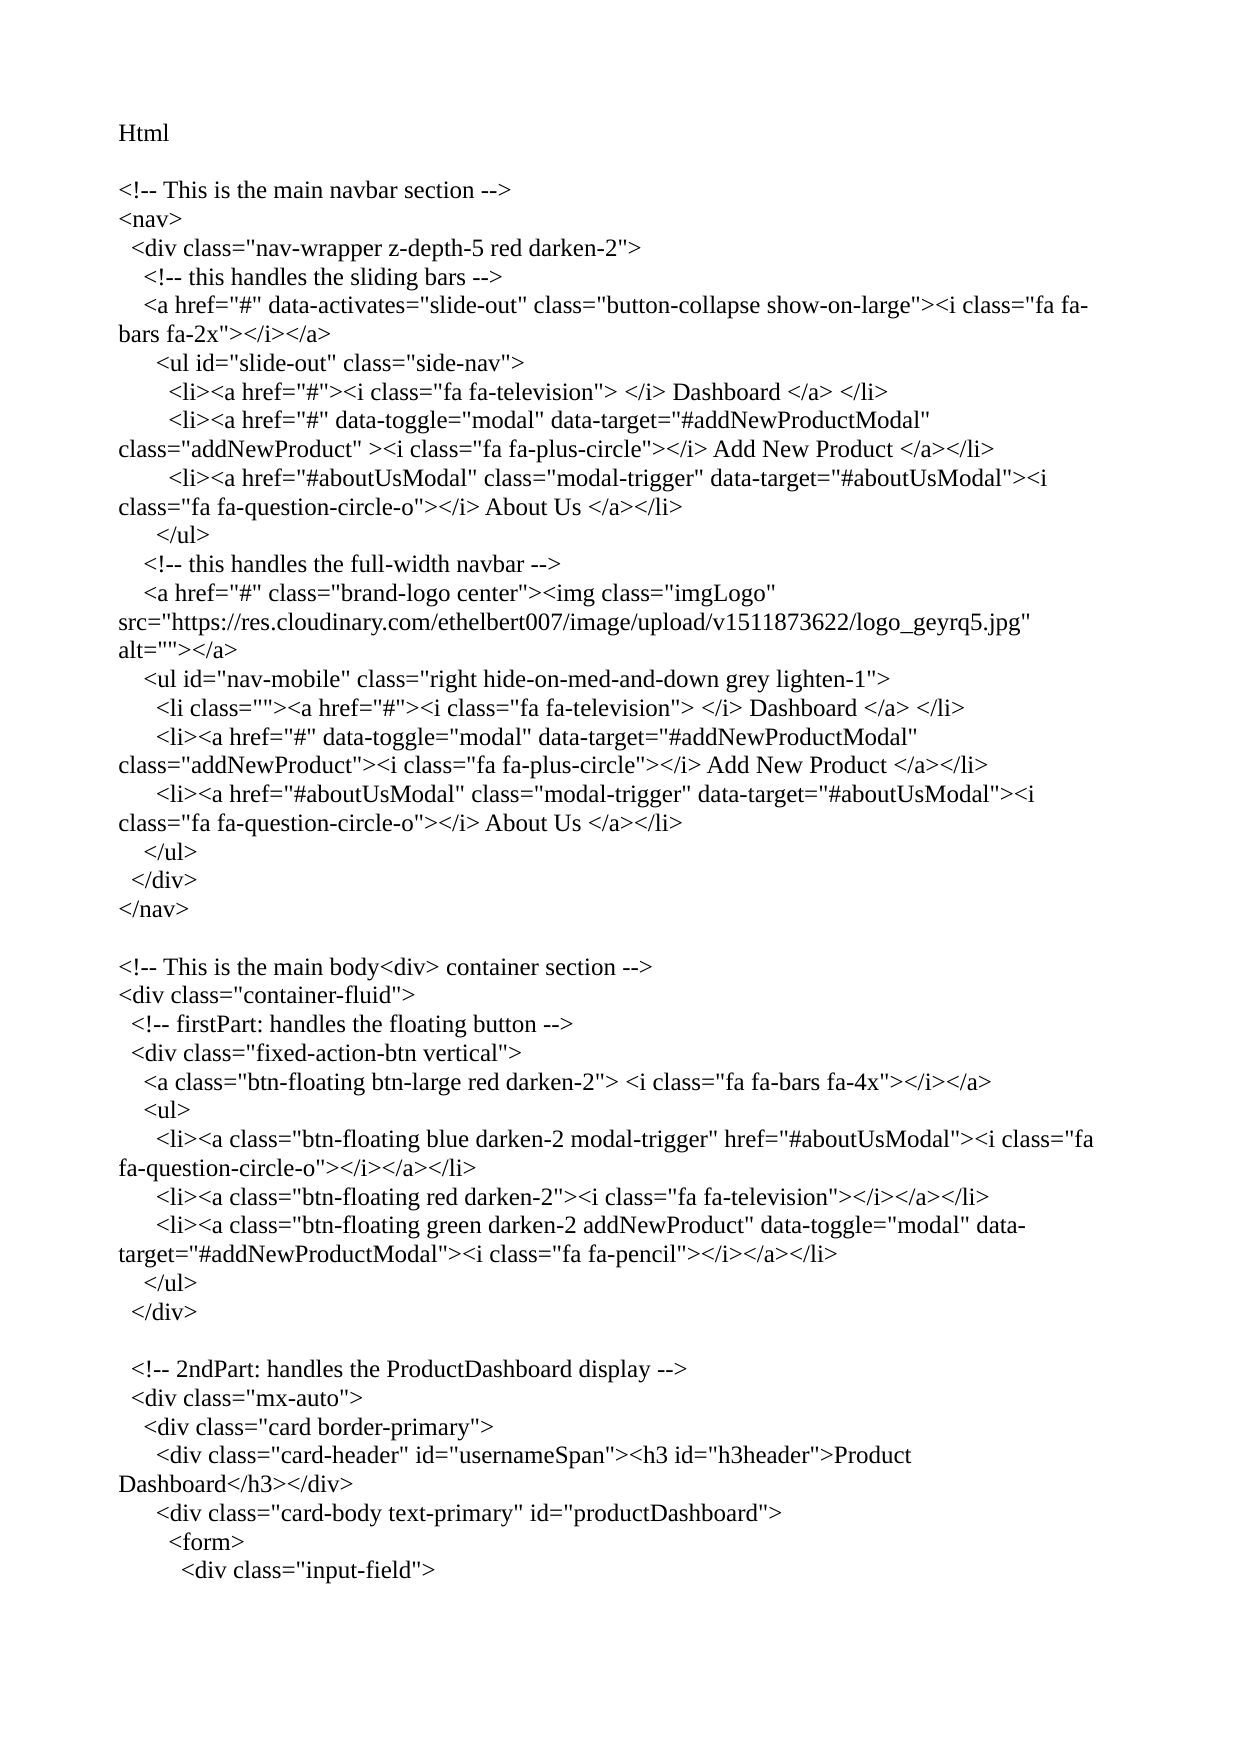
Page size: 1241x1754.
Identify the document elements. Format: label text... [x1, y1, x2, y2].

text <div class="card-header" id="usernameSpan"><h3 id="h3header">Product Dashboard</h3></div> [118, 1441, 1122, 1498]
text </nav> [118, 894, 1122, 923]
text <div class="nav-wrapper z-depth-5 red darken-2"> [118, 233, 1122, 262]
text <li><a class="btn-floating red darken-2"><i class="fa fa-television"></i></a></li> [118, 1182, 1122, 1211]
text <li><a href="#aboutUsModal" class="modal-trigger" data-target="#aboutUsModal"><i class="fa fa-question-circle-o"></i> About Us </a></li> [118, 779, 1122, 837]
text <div class="card border-primary"> [118, 1412, 1122, 1441]
text <form> [118, 1527, 1122, 1556]
text <li><a href="#aboutUsModal" class="modal-trigger" data-target="#aboutUsModal"><i class="fa fa-question-circle-o"></i> About Us </a></li> [118, 463, 1122, 521]
text Html [118, 118, 1122, 147]
text <!-- this handles the sliding bars --> [118, 262, 1122, 291]
text <!-- firstPart: handles the floating button --> [118, 1009, 1122, 1038]
text <a href="#" data-activates="slide-out" class="button-collapse show-on-large"><i class="fa fa-bars fa-2x"></i></a> [118, 291, 1122, 348]
text </ul> [118, 521, 1122, 549]
text <a class="btn-floating btn-large red darken-2"> <i class="fa fa-bars fa-4x"></i></a> [118, 1067, 1122, 1096]
text <ul> [118, 1096, 1122, 1124]
text <!-- 2ndPart: handles the ProductDashboard display --> [118, 1354, 1122, 1383]
text </ul> [118, 837, 1122, 866]
text <div class="container-fluid"> [118, 981, 1122, 1009]
text <li><a href="#" data-toggle="modal" data-target="#addNewProductModal" class="addNewProduct"><i class="fa fa-plus-circle"></i> Add New Product </a></li> [118, 722, 1122, 779]
text <li><a href="#" data-toggle="modal" data-target="#addNewProductModal" class="addNewProduct" ><i class="fa fa-plus-circle"></i> Add New Product </a></li> [118, 406, 1122, 463]
text <li><a class="btn-floating blue darken-2 modal-trigger" href="#aboutUsModal"><i class="fa fa-question-circle-o"></i></a></li> [118, 1124, 1122, 1182]
text <!-- This is the main body<div> container section --> [118, 952, 1122, 981]
text <a href="#" class="brand-logo center"><img class="imgLogo" src="https://res.cloudinary.com/ethelbert007/image/upload/v1511873622/logo_geyrq5.jpg" alt=""></a> [118, 578, 1122, 664]
text </div> [118, 866, 1122, 894]
text <div class="input-field"> [118, 1556, 1122, 1584]
text <nav> [118, 204, 1122, 233]
text </div> [118, 1297, 1122, 1326]
text <div class="card-body text-primary" id="productDashboard"> [118, 1498, 1122, 1527]
text <div class="fixed-action-btn vertical"> [118, 1038, 1122, 1067]
text <div class="mx-auto"> [118, 1383, 1122, 1412]
text <li><a href="#"><i class="fa fa-television"> </i> Dashboard </a> </li> [118, 377, 1122, 406]
text <!-- this handles the full-width navbar --> [118, 549, 1122, 578]
text <li><a class="btn-floating green darken-2 addNewProduct" data-toggle="modal" data-target="#addNewProductModal"><i class="fa fa-pencil"></i></a></li> [118, 1211, 1122, 1268]
text <li class=""><a href="#"><i class="fa fa-television"> </i> Dashboard </a> </li> [118, 693, 1122, 722]
text </ul> [118, 1268, 1122, 1297]
text <ul id="nav-mobile" class="right hide-on-med-and-down grey lighten-1"> [118, 664, 1122, 693]
text <!-- This is the main navbar section --> [118, 176, 1122, 204]
text <ul id="slide-out" class="side-nav"> [118, 348, 1122, 377]
